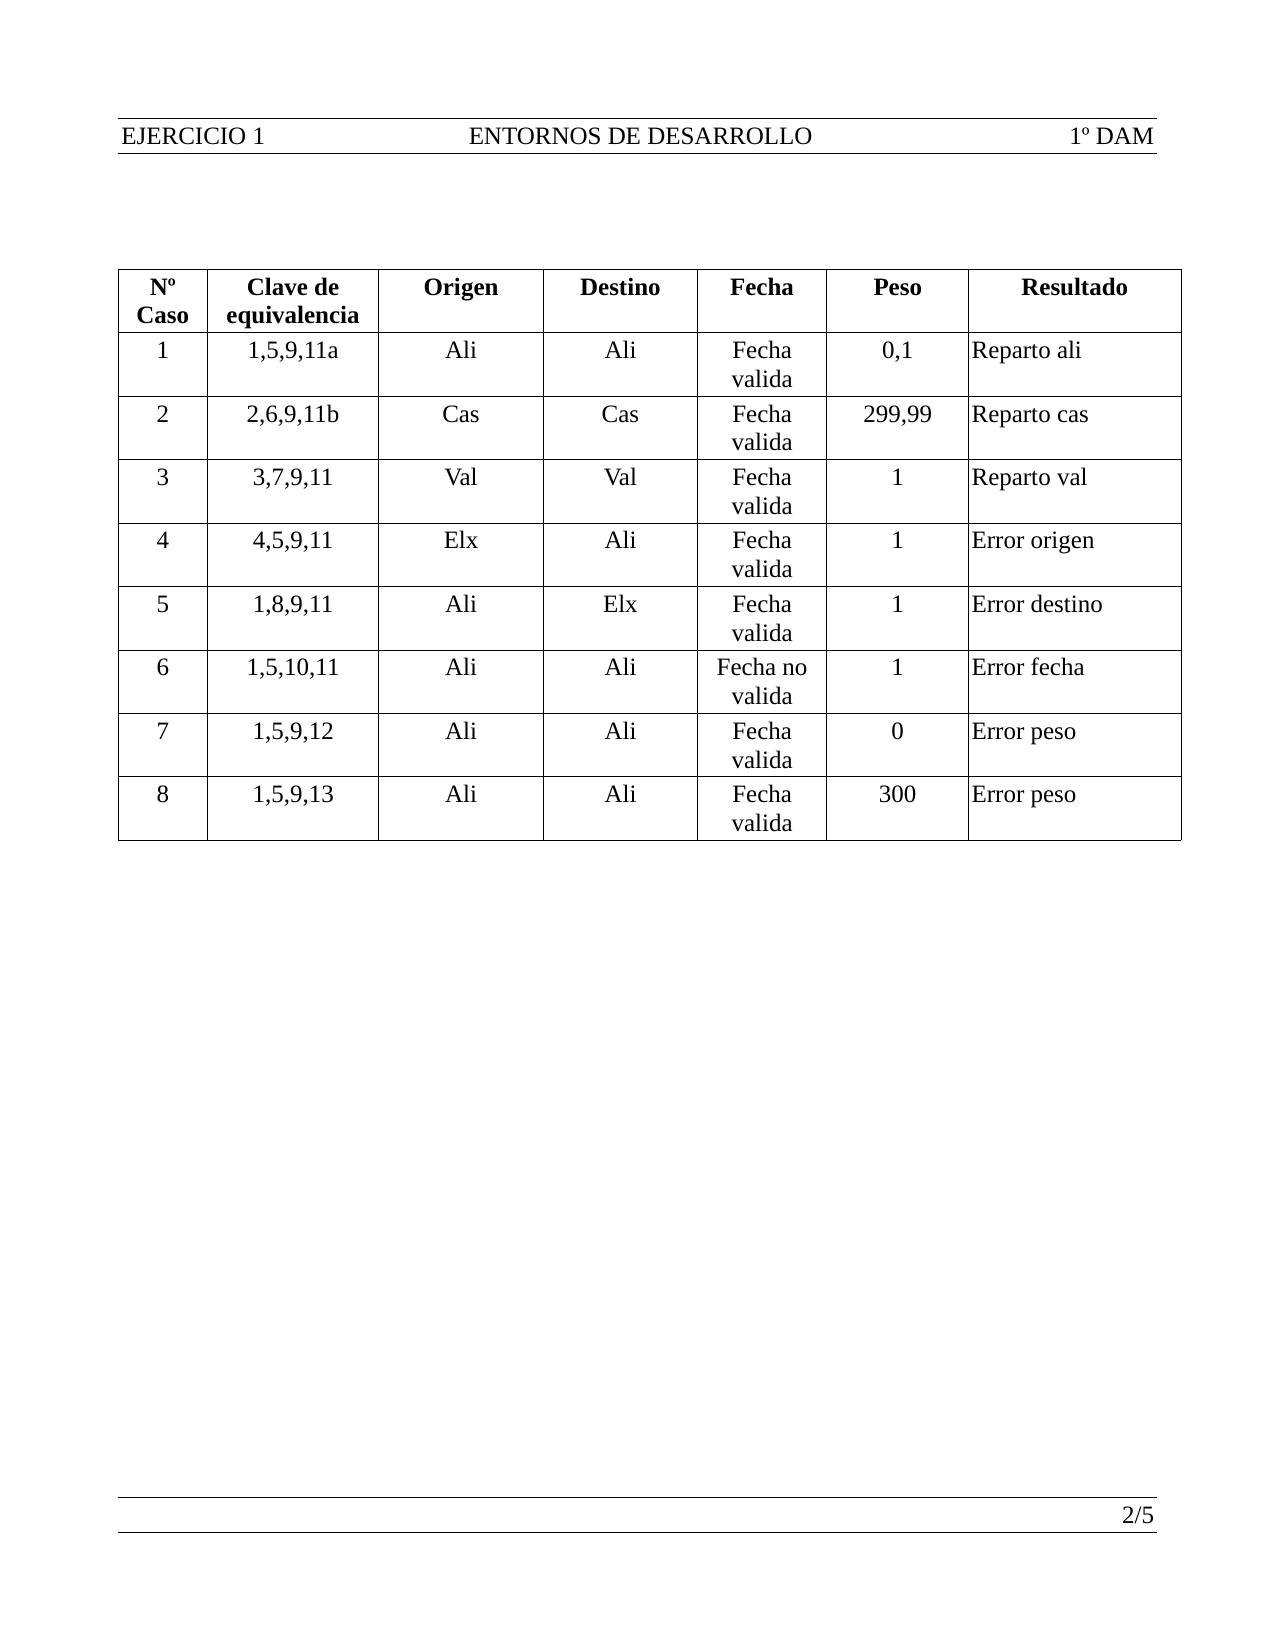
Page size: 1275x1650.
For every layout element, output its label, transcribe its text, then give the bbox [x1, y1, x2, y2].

table_cell Elx [544, 587, 697, 649]
table_cell Ali [544, 651, 697, 713]
table_cell Cas [379, 397, 543, 459]
table_cell Fecha valida [698, 587, 826, 649]
table_cell 0 [827, 714, 968, 776]
table_cell 4,5,9,11 [208, 524, 378, 586]
table_cell 1 [827, 460, 968, 523]
table_cell Error destino [969, 587, 1181, 649]
table_header Resultado [969, 270, 1181, 332]
table_cell Val [544, 460, 697, 523]
table_cell Val [379, 460, 543, 523]
table_cell 5 [119, 587, 207, 649]
table_cell Fecha no valida [698, 651, 826, 713]
table_cell Reparto ali [969, 333, 1181, 396]
table_header Destino [544, 270, 697, 332]
table_cell 300 [827, 777, 968, 840]
table_cell 1,5,10,11 [208, 651, 378, 713]
table_cell 0,1 [827, 333, 968, 396]
table_cell 1 [827, 587, 968, 649]
table_cell Fecha valida [698, 777, 826, 840]
table_cell 1 [119, 333, 207, 396]
table_cell 6 [119, 651, 207, 713]
table_cell Fecha valida [698, 714, 826, 776]
table_cell Error fecha [969, 651, 1181, 713]
table_cell 1 [827, 524, 968, 586]
table_cell Error origen [969, 524, 1181, 586]
table_header Peso [827, 270, 968, 332]
table_cell Ali [379, 333, 543, 396]
table_cell Fecha valida [698, 460, 826, 523]
table_cell 1,5,9,12 [208, 714, 378, 776]
table_cell Ali [379, 714, 543, 776]
table_cell 3,7,9,11 [208, 460, 378, 523]
table_cell Fecha valida [698, 524, 826, 586]
table_cell Cas [544, 397, 697, 459]
table_cell Ali [544, 524, 697, 586]
table_cell Error peso [969, 777, 1181, 840]
table_cell Ali [379, 777, 543, 840]
table_header Origen [379, 270, 543, 332]
table_cell 1,5,9,11a [208, 333, 378, 396]
table_cell Fecha valida [698, 333, 826, 396]
table_cell 3 [119, 460, 207, 523]
table_cell Fecha valida [698, 397, 826, 459]
table_cell 2,6,9,11b [208, 397, 378, 459]
table_cell 8 [119, 777, 207, 840]
table_cell Ali [379, 651, 543, 713]
table_header Nº Caso [119, 270, 207, 332]
table_cell 299,99 [827, 397, 968, 459]
table_cell Error peso [969, 714, 1181, 776]
table_cell 1,5,9,13 [208, 777, 378, 840]
table_cell Reparto val [969, 460, 1181, 523]
table_cell 2 [119, 397, 207, 459]
table_cell 1,8,9,11 [208, 587, 378, 649]
table_header Clave de equivalencia [208, 270, 378, 332]
table_cell 1 [827, 651, 968, 713]
table_cell Ali [379, 587, 543, 649]
table_cell 7 [119, 714, 207, 776]
table_cell 4 [119, 524, 207, 586]
table_cell Ali [544, 777, 697, 840]
table_cell Ali [544, 714, 697, 776]
table_header Fecha [698, 270, 826, 332]
table_cell Elx [379, 524, 543, 586]
table_cell Ali [544, 333, 697, 396]
table_cell Reparto cas [969, 397, 1181, 459]
